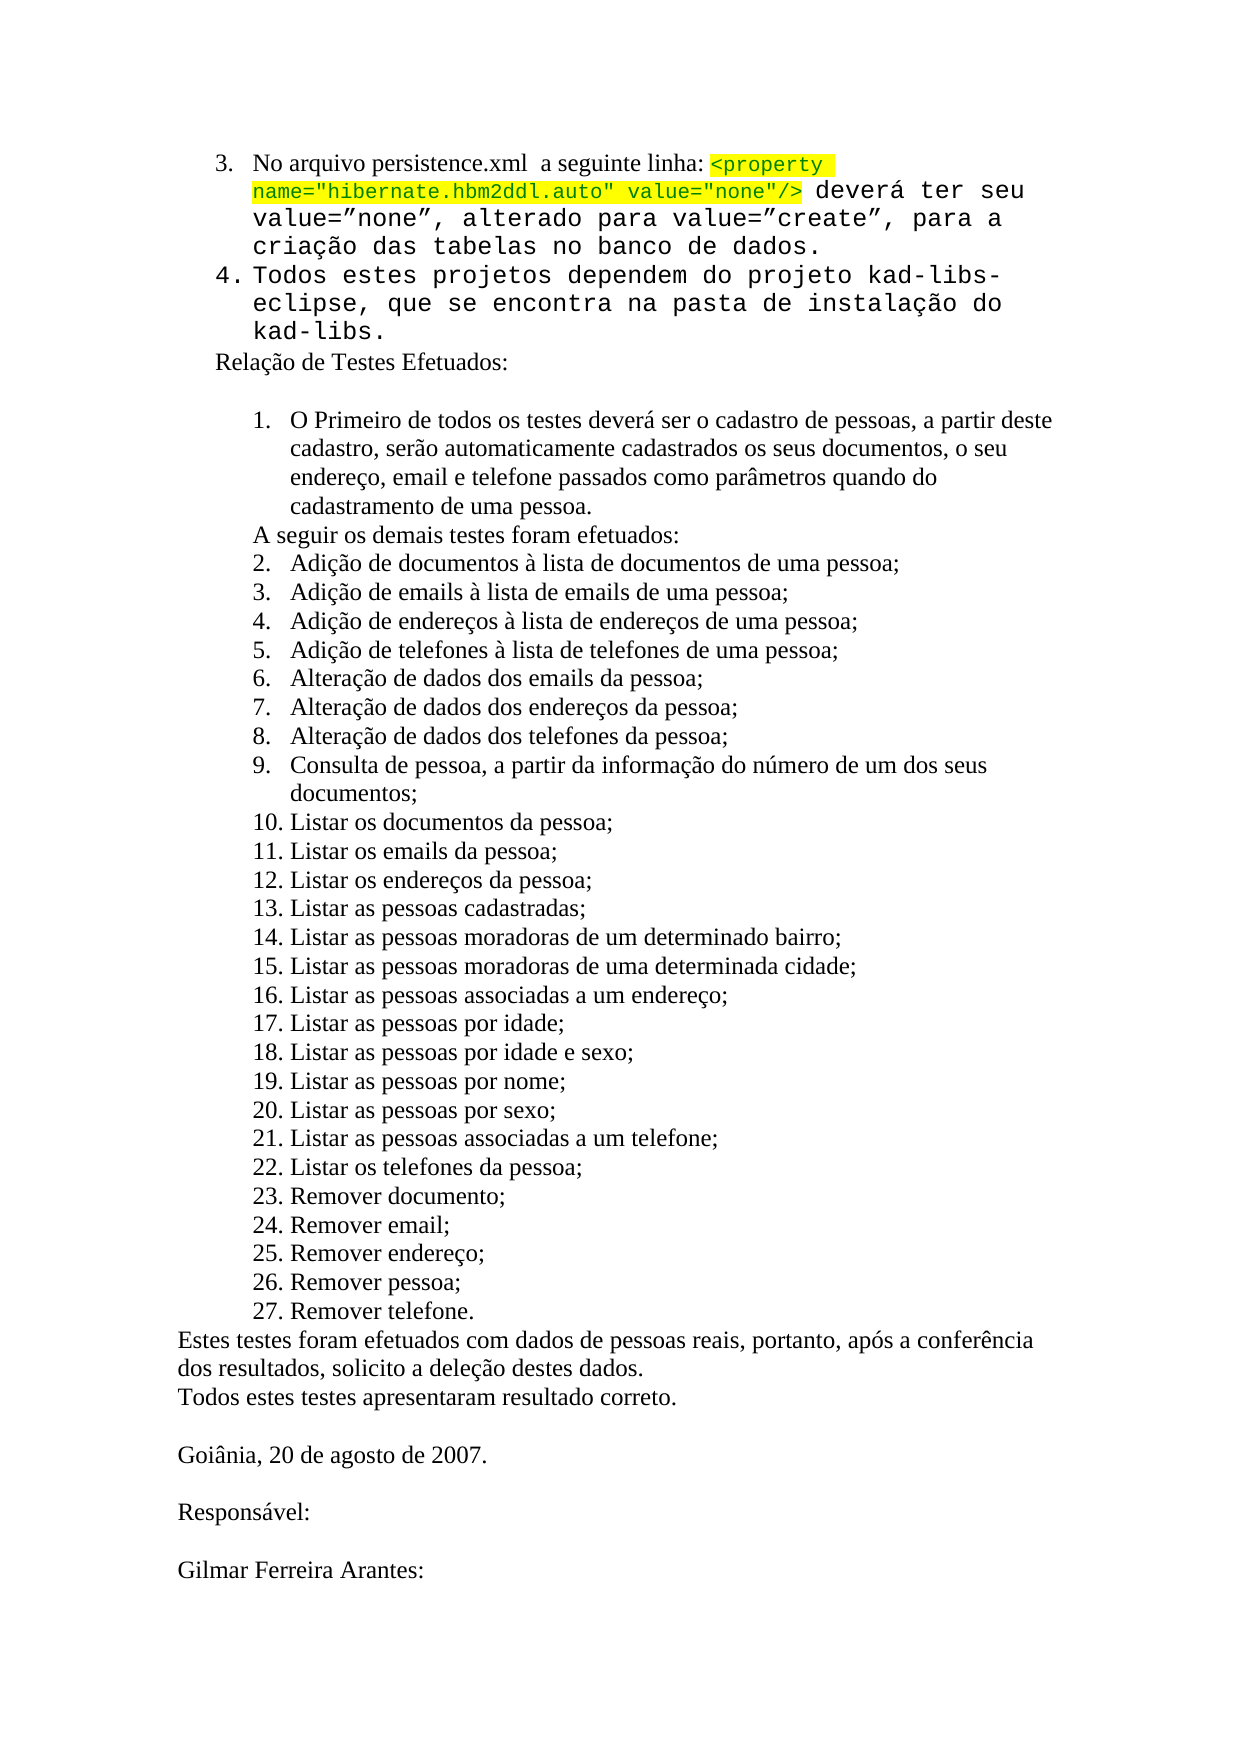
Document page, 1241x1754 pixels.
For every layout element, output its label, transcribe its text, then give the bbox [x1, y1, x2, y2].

list Adição de documentos à lista de documentos de uma pessoa; [252, 548, 1063, 577]
list Adição de telefones à lista de telefones de uma pessoa; [252, 635, 1063, 663]
list Remover email; [252, 1210, 1063, 1238]
list Listar as pessoas associadas a um endereço; [252, 980, 1063, 1008]
text Goiânia, 20 de agosto de 2007. [177, 1440, 1063, 1468]
text Todos estes testes apresentaram resultado correto. [177, 1382, 1063, 1411]
list Listar as pessoas por idade e sexo; [252, 1037, 1063, 1066]
text Gilmar Ferreira Arantes: [177, 1555, 1063, 1583]
list O Primeiro de todos os testes deverá ser o cadastro de pessoas, a partir deste cadastro, serão automaticamente cadastrados os seus documentos, o seu endereço, email e telefone passados como parâmetros quando do cadastramento de uma pessoa. [252, 405, 1063, 520]
list Listar as pessoas moradoras de um determinado bairro; [252, 922, 1063, 951]
list Listar as pessoas por sexo; [252, 1095, 1063, 1123]
list No arquivo persistence.xml a seguinte linha: <property name="hibernate.hbm2ddl.auto" value="none"/> deverá ter seu value=”none”, alterado para value=”create”, para a criação das tabelas no banco de dados. [215, 148, 1063, 262]
list Remover endereço; [252, 1238, 1063, 1267]
list Listar as pessoas moradoras de uma determinada cidade; [252, 951, 1063, 980]
list Remover telefone. [252, 1296, 1063, 1325]
text Responsável: [177, 1497, 1063, 1526]
list Listar as pessoas cadastradas; [252, 893, 1063, 922]
list Alteração de dados dos emails da pessoa; [252, 663, 1063, 692]
text A seguir os demais testes foram efetuados: [252, 520, 1063, 548]
text Relação de Testes Efetuados: [215, 347, 1063, 376]
list Adição de endereços à lista de endereços de uma pessoa; [252, 606, 1063, 635]
list Remover pessoa; [252, 1267, 1063, 1296]
list Todos estes projetos dependem do projeto kad-libs-eclipse, que se encontra na pasta de instalação do kad-libs. [215, 262, 1063, 347]
list Listar os endereços da pessoa; [252, 865, 1063, 893]
list Adição de emails à lista de emails de uma pessoa; [252, 577, 1063, 606]
list Remover documento; [252, 1181, 1063, 1210]
list Alteração de dados dos endereços da pessoa; [252, 692, 1063, 721]
list Listar os emails da pessoa; [252, 836, 1063, 865]
list Consulta de pessoa, a partir da informação do número de um dos seus documentos; [252, 750, 1063, 807]
list Listar os telefones da pessoa; [252, 1152, 1063, 1181]
list Alteração de dados dos telefones da pessoa; [252, 721, 1063, 750]
text Estes testes foram efetuados com dados de pessoas reais, portanto, após a conferência dos resultados, solicito a deleção destes dados. [177, 1325, 1063, 1382]
list Listar as pessoas por idade; [252, 1008, 1063, 1037]
list Listar as pessoas por nome; [252, 1066, 1063, 1095]
list Listar as pessoas associadas a um telefone; [252, 1123, 1063, 1152]
list Listar os documentos da pessoa; [252, 807, 1063, 836]
